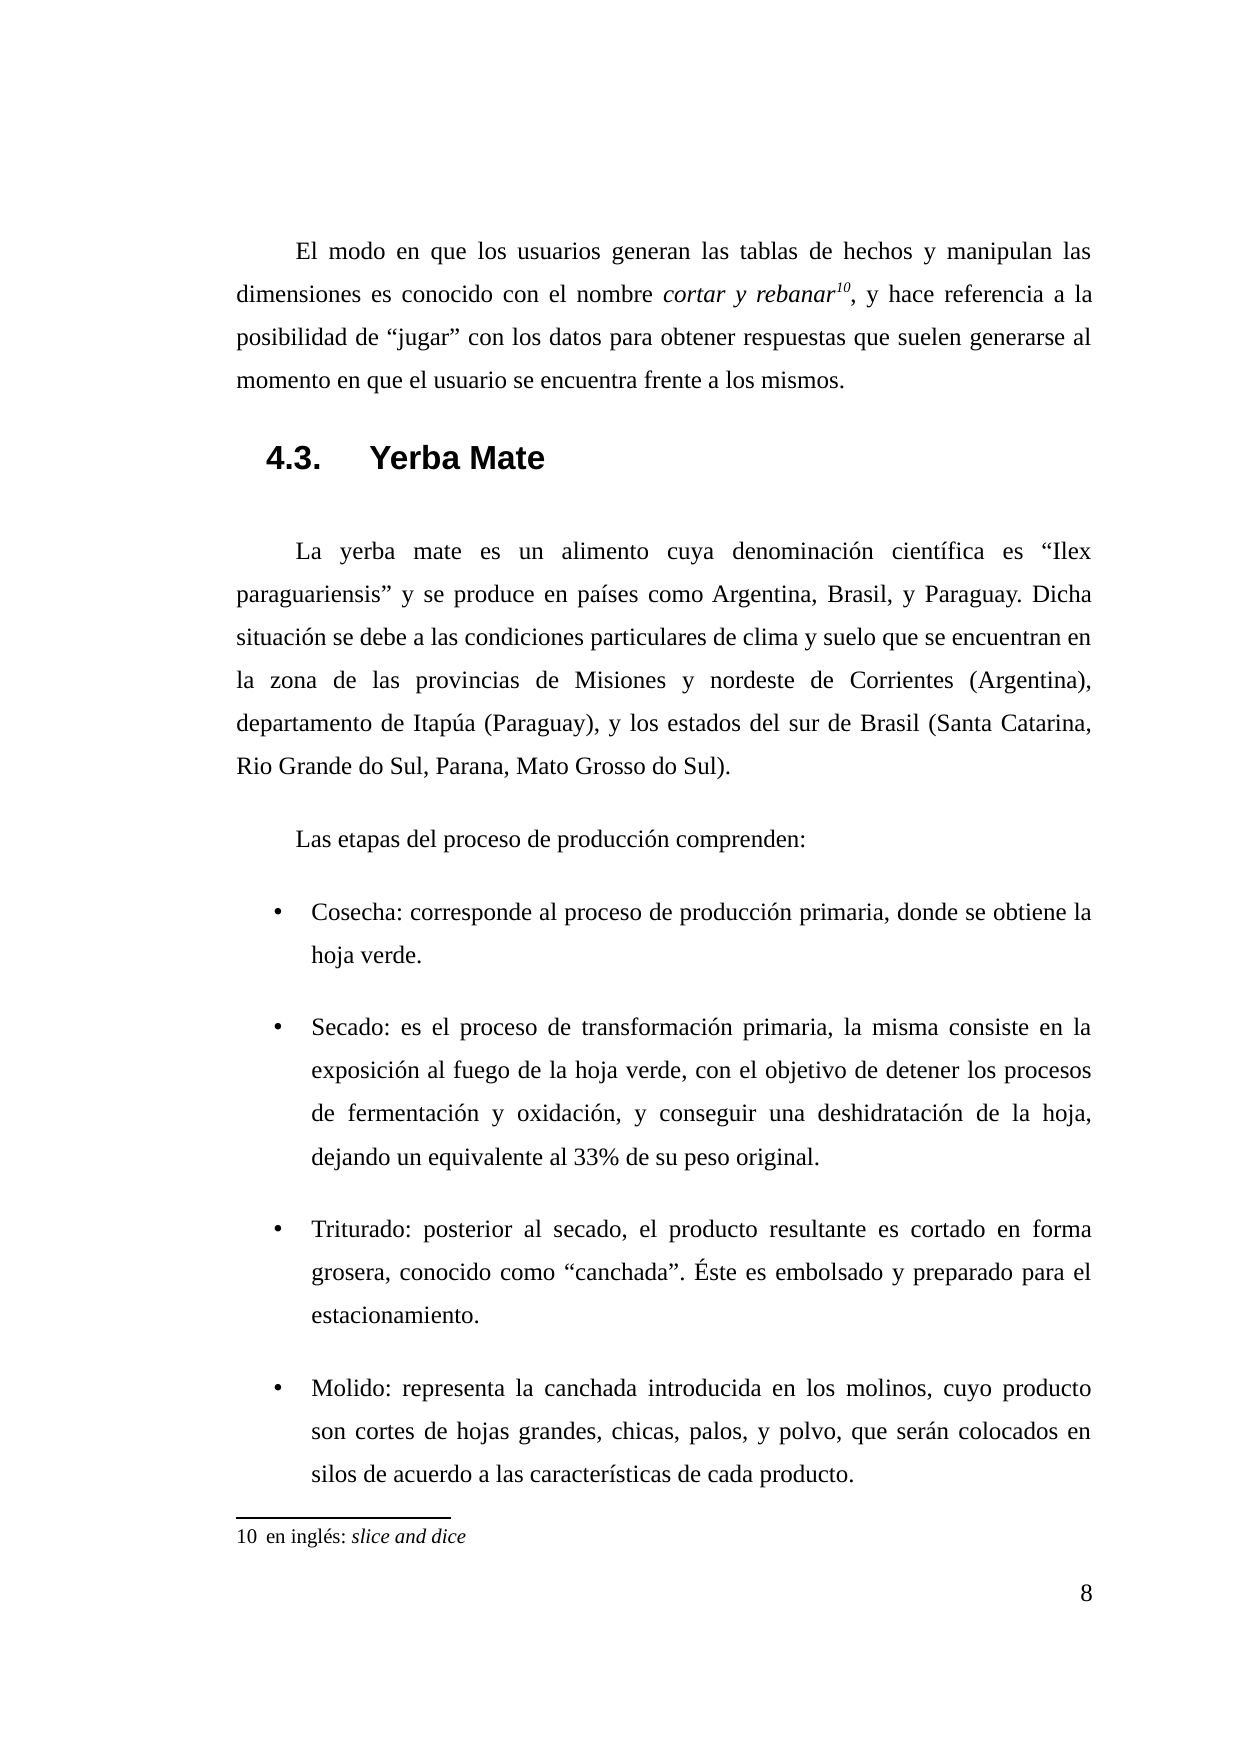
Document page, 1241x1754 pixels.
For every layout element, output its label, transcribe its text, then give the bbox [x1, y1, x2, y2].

text El modo en que los usuarios generan las tablas de hechos y manipulan las dimensiones es conocido con el nombre cortar y rebanar, y hace referencia a la posibilidad de “jugar” con los datos para obtener respuestas que suelen generarse al momento en que el usuario se encuentra frente a los mismos. [236, 236, 1093, 394]
text en inglés: slice and dice [236, 1524, 1093, 1548]
list Cosecha: corresponde al proceso de producción primaria, donde se obtiene la hoja verde. [274, 897, 1093, 968]
text Las etapas del proceso de producción comprenden: [236, 824, 1093, 853]
list Triturado: posterior al secado, el producto resultante es cortado en forma grosera, conocido como “canchada”. Éste es embolsado y preparado para el estacionamiento. [274, 1214, 1093, 1329]
list Molido: representa la canchada introducida en los molinos, cuyo producto son cortes de hojas grandes, chicas, palos, y polvo, que serán colocados en silos de acuerdo a las características de cada producto. [274, 1373, 1093, 1488]
text La yerba mate es un alimento cuya denominación científica es “Ilex paraguariensis” y se produce en países como Argentina, Brasil, y Paraguay. Dicha situación se debe a las condiciones particulares de clima y suelo que se encuentran en la zona de las provincias de Misiones y nordeste de Corrientes (Argentina), departamento de Itapúa (Paraguay), y los estados del sur de Brasil (Santa Catarina, Rio Grande do Sul, Parana, Mato Grosso do Sul). [236, 536, 1093, 780]
subtitle Yerba Mate [266, 438, 1093, 477]
list Secado: es el proceso de transformación primaria, la misma consiste en la exposición al fuego de la hoja verde, con el objetivo de detener los procesos de fermentación y oxidación, y conseguir una deshidratación de la hoja, dejando un equivalente al 33% de su peso original. [274, 1012, 1093, 1170]
